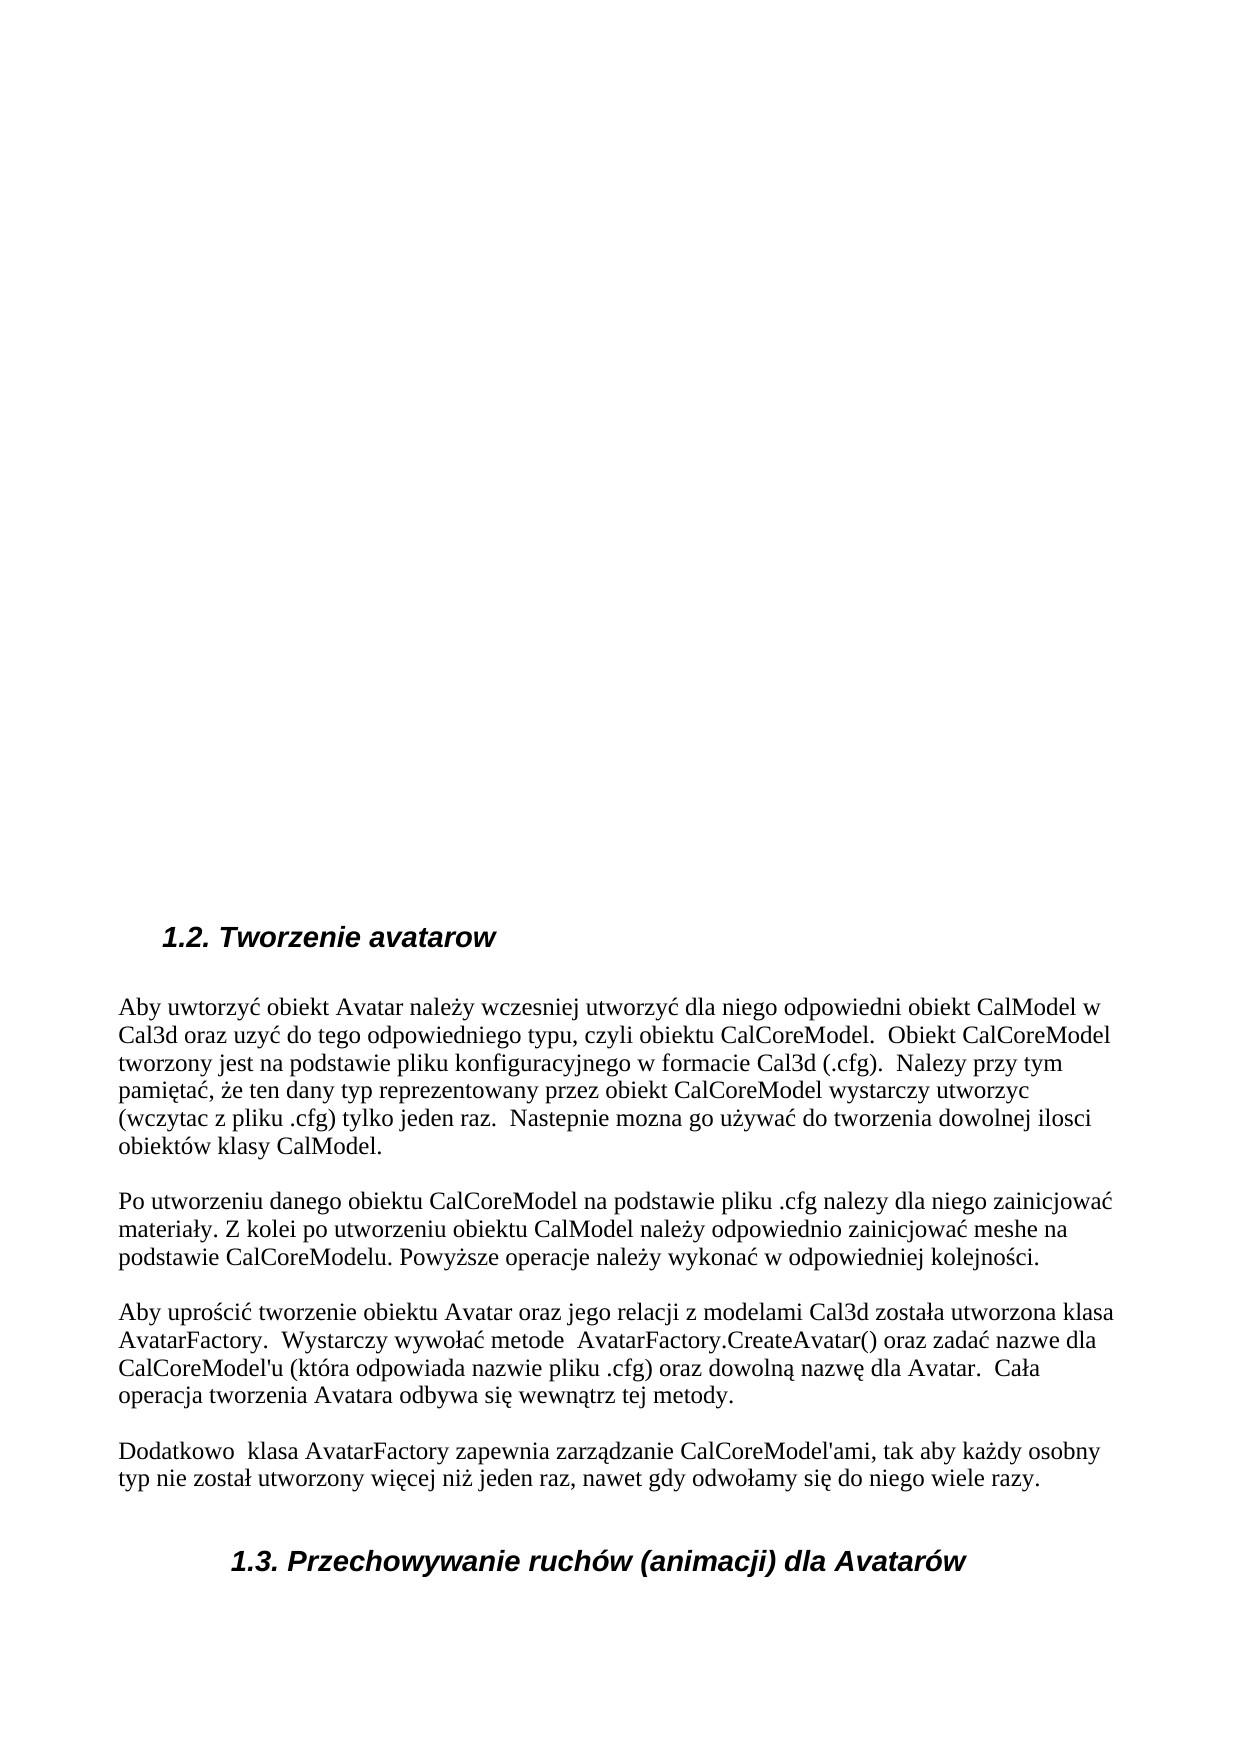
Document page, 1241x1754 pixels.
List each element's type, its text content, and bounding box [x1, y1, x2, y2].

subtitle 1.2. Tworzenie avatarow [124, 921, 1122, 953]
text Aby uprościć tworzenie obiektu Avatar oraz jego relacji z modelami Cal3d została utworzona klasa AvatarFactory. Wystarczy wywołać metode AvatarFactory.CreateAvatar() oraz zadać nazwe dla CalCoreModel'u (która odpowiada nazwie pliku .cfg) oraz dowolną nazwę dla Avatar. Cała operacja tworzenia Avatara odbywa się wewnątrz tej metody. [118, 1298, 1122, 1409]
text Dodatkowo klasa AvatarFactory zapewnia zarządzanie CalCoreModel'ami, tak aby każdy osobny typ nie został utworzony więcej niż jeden raz, nawet gdy odwołamy się do niego wiele razy. [118, 1437, 1122, 1492]
text Aby uwtorzyć obiekt Avatar należy wczesniej utworzyć dla niego odpowiedni obiekt CalModel w Cal3d oraz uzyć do tego odpowiedniego typu, czyli obiektu CalCoreModel. Obiekt CalCoreModel tworzony jest na podstawie pliku konfiguracyjnego w formacie Cal3d (.cfg). Nalezy przy tym pamiętać, że ten dany typ reprezentowany przez obiekt CalCoreModel wystarczy utworzyc (wczytac z pliku .cfg) tylko jeden raz. Nastepnie mozna go używać do tworzenia dowolnej ilosci obiektów klasy CalModel. [118, 993, 1122, 1160]
subtitle 1.3. Przechowywanie ruchów (animacji) dla Avatarów [193, 1545, 1122, 1578]
text Po utworzeniu danego obiektu CalCoreModel na podstawie pliku .cfg nalezy dla niego zainicjować materiały. Z kolei po utworzeniu obiektu CalModel należy odpowiednio zainicjować meshe na podstawie CalCoreModelu. Powyższe operacje należy wykonać w odpowiedniej kolejności. [118, 1187, 1122, 1271]
